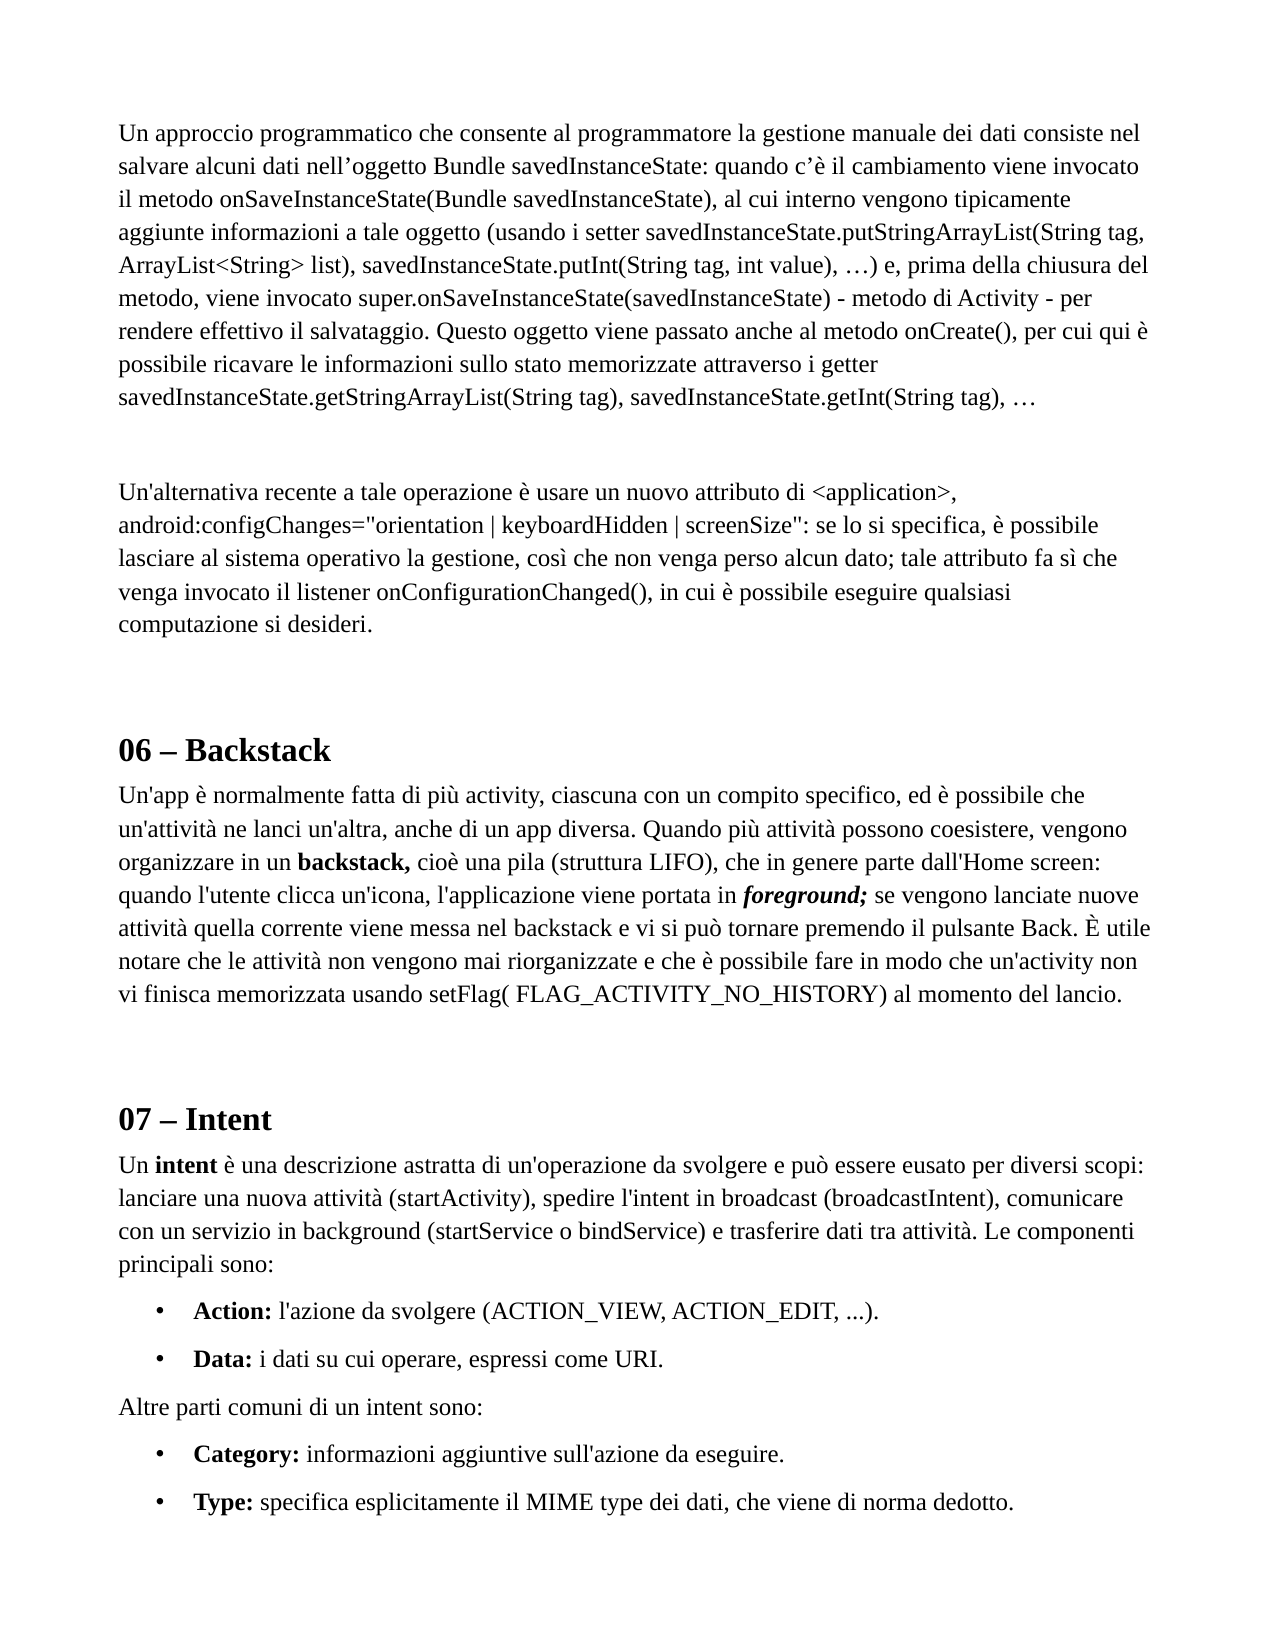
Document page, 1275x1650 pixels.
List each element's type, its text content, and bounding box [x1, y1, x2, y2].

text Un'alternativa recente a tale operazione è usare un nuovo attributo di <application>, android:configChanges="orientation | keyboardHidden | screenSize": se lo si specifica, è possibile lasciare al sistema operativo la gestione, così che non venga perso alcun dato; tale attributo fa sì che venga invocato il listener onConfigurationChanged(), in cui è possibile eseguire qualsiasi computazione si desideri. [118, 477, 1157, 638]
text Un approccio programmatico che consente al programmatore la gestione manuale dei dati consiste nel salvare alcuni dati nell’oggetto Bundle savedInstanceState: quando c’è il cambiamento viene invocato il metodo onSaveInstanceState(Bundle savedInstanceState), al cui interno vengono tipicamente aggiunte informazioni a tale oggetto (usando i setter savedInstanceState.putStringArrayList(String tag, ArrayList<String> list), savedInstanceState.putInt(String tag, int value), …) e, prima della chiusura del metodo, viene invocato super.onSaveInstanceState(savedInstanceState) - metodo di Activity - per rendere effettivo il salvataggio. Questo oggetto viene passato anche al metodo onCreate(), per cui qui è possibile ricavare le informazioni sullo stato memorizzate attraverso i getter savedInstanceState.getStringArrayList(String tag), savedInstanceState.getInt(String tag), … [118, 118, 1157, 411]
list Type: specifica esplicitamente il MIME type dei dati, che viene di norma dedotto. [156, 1487, 1157, 1516]
subtitle 07 – Intent [118, 1099, 1157, 1137]
list Data: i dati su cui operare, espressi come URI. [156, 1344, 1157, 1373]
list Action: l'azione da svolgere (ACTION_VIEW, ACTION_EDIT, ...). [156, 1296, 1157, 1325]
text Un'app è normalmente fatta di più activity, ciascuna con un compito specifico, ed è possibile che un'attività ne lanci un'altra, anche di un app diversa. Quando più attività possono coesistere, vengono organizzare in un backstack, cioè una pila (struttura LIFO), che in genere parte dall'Home screen: quando l'utente clicca un'icona, l'applicazione viene portata in foreground; se vengono lanciate nuove attività quella corrente viene messa nel backstack e vi si può tornare premendo il pulsante Back. È utile notare che le attività non vengono mai riorganizzate e che è possibile fare in modo che un'activity non vi finisca memorizzata usando setFlag( FLAG_ACTIVITY_NO_HISTORY) al momento del lancio. [118, 781, 1157, 1007]
text Altre parti comuni di un intent sono: [118, 1392, 1157, 1420]
text Un intent è una descrizione astratta di un'operazione da svolgere e può essere eusato per diversi scopi: lanciare una nuova attività (startActivity), spedire l'intent in broadcast (broadcastIntent), comunicare con un servizio in background (startService o bindService) e trasferire dati tra attività. Le componenti principali sono: [118, 1150, 1157, 1278]
subtitle 06 – Backstack [118, 730, 1157, 768]
list Category: informazioni aggiuntive sull'azione da eseguire. [156, 1439, 1157, 1468]
